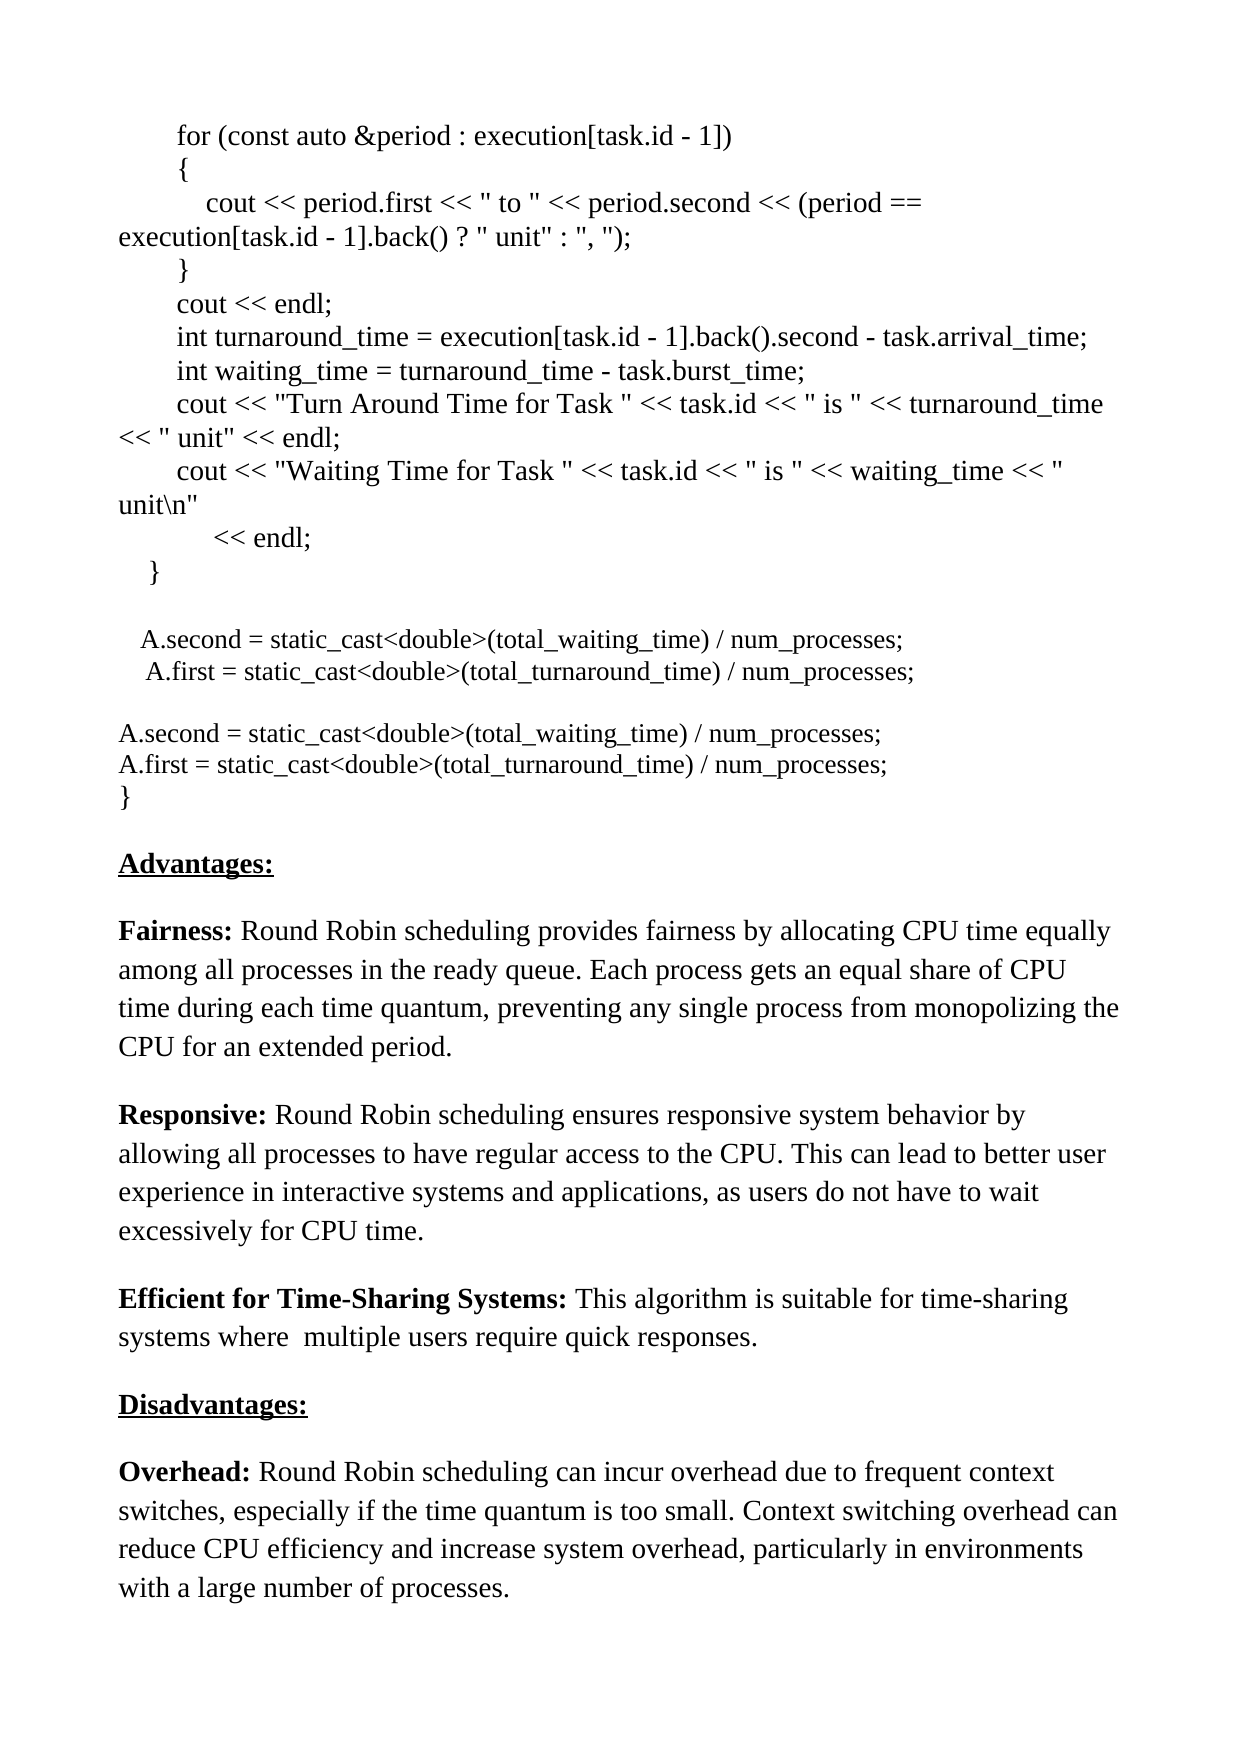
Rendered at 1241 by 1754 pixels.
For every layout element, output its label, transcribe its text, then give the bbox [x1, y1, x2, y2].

text cout << "Waiting Time for Task " << task.id << " is " << waiting_time << " unit\n" [118, 453, 1122, 521]
text int turnaround_time = execution[task.id - 1].back().second - task.arrival_time; [118, 319, 1122, 353]
text Disadvantages: [118, 1387, 1122, 1421]
text Efficient for Time-Sharing Systems: This algorithm is suitable for time-sharing systems where multiple users require quick responses. [118, 1281, 1122, 1353]
text { [118, 152, 1122, 185]
text } [118, 554, 1122, 588]
text cout << endl; [118, 286, 1122, 319]
text Fairness: Round Robin scheduling provides fairness by allocating CPU time equally among all processes in the ready queue. Each process gets an equal share of CPU time during each time quantum, preventing any single process from monopolizing the CPU for an extended period. [118, 913, 1122, 1063]
text for (const auto &period : execution[task.id - 1]) [118, 118, 1122, 152]
text Advantages: [118, 846, 1122, 880]
text Responsive: Round Robin scheduling ensures responsive system behavior by allowing all processes to have regular access to the CPU. This can lead to better user experience in interactive systems and applications, as users do not have to wait excessively for CPU time. [118, 1097, 1122, 1246]
text A.second = static_cast<double>(total_waiting_time) / num_processes; [118, 717, 1122, 748]
text Overhead: Round Robin scheduling can incur overhead due to frequent context switches, especially if the time quantum is too small. Context switching overhead can reduce CPU efficiency and increase system overhead, particularly in environments with a large number of processes. [118, 1454, 1122, 1604]
text A.first = static_cast<double>(total_turnaround_time) / num_processes; [118, 655, 1122, 686]
text << endl; [118, 521, 1122, 554]
text A.second = static_cast<double>(total_waiting_time) / num_processes; [118, 621, 1122, 655]
text } [118, 252, 1122, 286]
text } [118, 779, 1122, 813]
text cout << period.first << " to " << period.second << (period == execution[task.id - 1].back() ? " unit" : ", "); [118, 185, 1122, 252]
text int waiting_time = turnaround_time - task.burst_time; [118, 353, 1122, 386]
text A.first = static_cast<double>(total_turnaround_time) / num_processes; [118, 748, 1122, 779]
text cout << "Turn Around Time for Task " << task.id << " is " << turnaround_time << " unit" << endl; [118, 386, 1122, 453]
